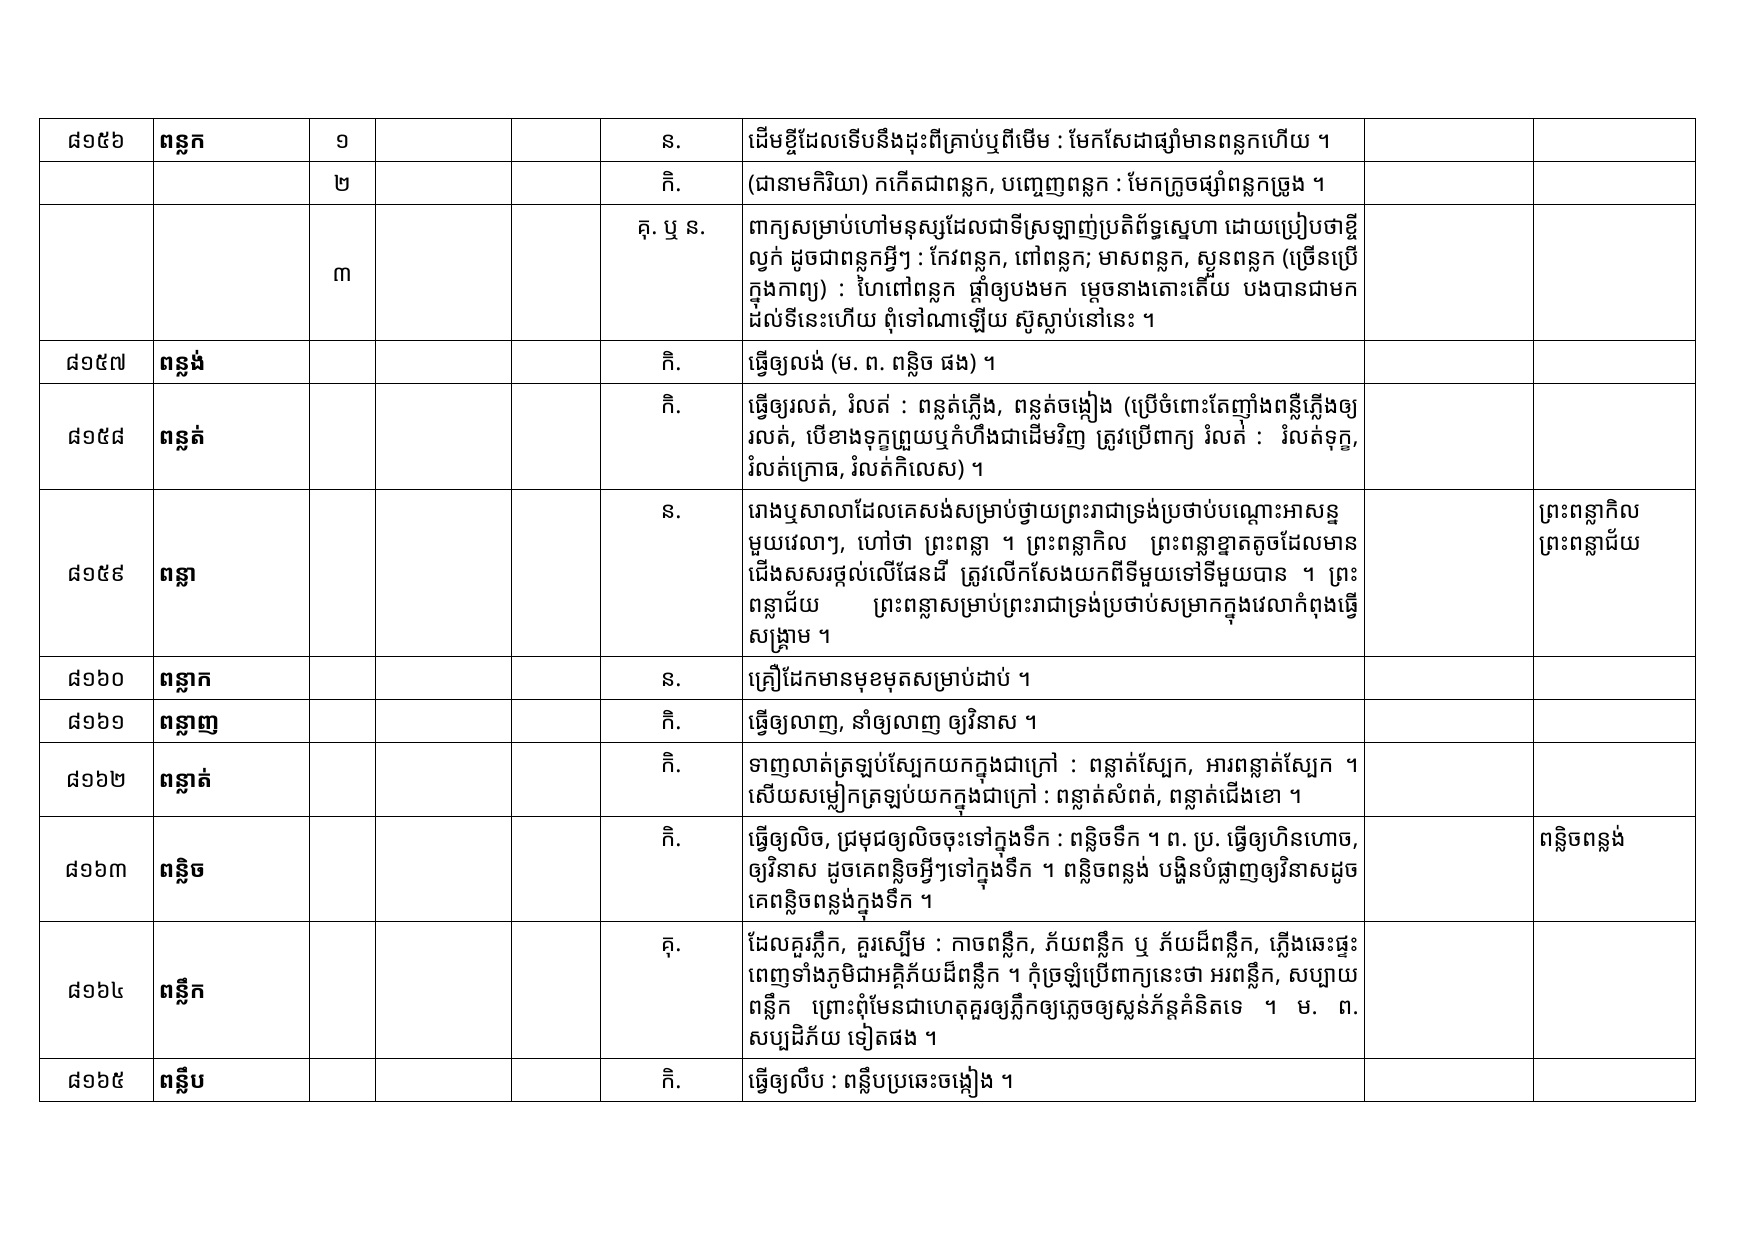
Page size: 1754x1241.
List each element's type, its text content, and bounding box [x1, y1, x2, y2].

table_cell [1365, 384, 1533, 488]
table_cell [376, 817, 511, 921]
table_cell ធ្វើ​ឲ្យ​លិច, ជ្រមុជ​ឲ្យ​លិច​ចុះ​ទៅ​ក្នុង​ទឹក : ពន្លិច​ទឹក ។ ព. ប្រ. ធ្វើ​ឲ្យ​ហិនហោច, ឲ្យ​វិនាស ដូច​គេ​ពន្លិច​អ្វី​ៗ​ទៅ​ក្នុង​ទឹក ។ ពន្លិច​ពន្លង់ បង្ហិន​បំផ្លាញ​ឲ្យ​វិនាស​ដូច​គេ​ពន្លិច​ពន្លង់​ក្នុង​ទឹក ។ [743, 817, 1364, 921]
table_cell [512, 657, 600, 699]
table_cell [154, 162, 309, 204]
table_cell ៣ [310, 205, 375, 340]
table_cell [512, 743, 600, 816]
table_cell ធ្វើ​ឲ្យ​លាញ, នាំ​ឲ្យ​លាញ ឲ្យ​វិនាស ។ [743, 700, 1364, 742]
table_cell [376, 743, 511, 816]
table_cell កិ. [601, 817, 742, 921]
table_cell ធ្វើ​ឲ្យ​លង់ (ម. ព. ពន្លិច ផង) ។ [743, 341, 1364, 383]
table_cell [310, 922, 375, 1058]
table_cell ធ្វើ​ឲ្យ​លឹប : ពន្លឹប​ប្រឆេះ​ចង្កៀង ។ [743, 1059, 1364, 1101]
table_cell [40, 162, 153, 204]
table_cell ១ [310, 119, 375, 161]
table_cell កិ. [601, 1059, 742, 1101]
table_cell [1365, 341, 1533, 383]
table_cell [512, 700, 600, 742]
table_cell [376, 341, 511, 383]
table_cell ពន្លាត់ [154, 743, 309, 816]
table_cell កិ. [601, 700, 742, 742]
table_cell [512, 490, 600, 656]
table_cell [1534, 341, 1695, 383]
table_cell ពន្លក [154, 119, 309, 161]
table_cell ពន្លឹប [154, 1059, 309, 1101]
table_cell [310, 384, 375, 488]
table_cell [1534, 700, 1695, 742]
table_cell ៨១៦៤ [40, 922, 153, 1058]
table_cell ពន្លិច​ពន្លង់ [1534, 817, 1695, 921]
table_cell [310, 657, 375, 699]
table_cell [1365, 1059, 1533, 1101]
table_cell ពន្លឹក [154, 922, 309, 1058]
table_cell [1365, 700, 1533, 742]
table_cell (ជា​នាម​កិរិយា) កកើត​ជា​ពន្លក, បញ្ចេញ​ពន្លក : មែក​ក្រូច​ផ្សាំ​ពន្លក​ច្រូង ។ [743, 162, 1364, 204]
table_cell ៨១៦០ [40, 657, 153, 699]
table_cell [310, 341, 375, 383]
table_cell [1365, 922, 1533, 1058]
table_cell ពន្លា [154, 490, 309, 656]
table_cell [310, 490, 375, 656]
table_cell [512, 162, 600, 204]
table_cell [1534, 384, 1695, 488]
table_cell [1365, 205, 1533, 340]
table_cell [512, 1059, 600, 1101]
table_cell [512, 341, 600, 383]
table_cell ពន្លិច [154, 817, 309, 921]
table_cell ៨១៦១ [40, 700, 153, 742]
table_cell [376, 162, 511, 204]
table_cell ពន្លត់ [154, 384, 309, 488]
table_cell គុ. ឬ ន. [601, 205, 742, 340]
table_cell [512, 205, 600, 340]
table_cell ពាក្យ​សម្រាប់​ហៅ​មនុស្ស​ដែល​ជា​ទី​ស្រឡាញ់​ប្រតិព័ទ្ធ​ស្នេហា ដោយ​ប្រៀប​ថា​ខ្ចី​ល្វក់ ដូច​ជា​ពន្លក​អ្វី​ៗ : កែវ​ពន្លក, ពៅ​ពន្លក; មាស​ពន្លក, ស្ងួន​ពន្លក (ច្រើន​ប្រើ​ក្នុង​កាព្យ) : ហៃ​ពៅ​ពន្លក ផ្ដាំ​ឲ្យ​បង​មក ម្ដេច​នាង​តោះតើយ បង​បាន​ជា​មក ដល់​ទី​នេះ​ហើយ ពុំ​ទៅ​ណា​ឡើយ ស៊ូ​ស្លាប់​នៅ​នេះ ។ [743, 205, 1364, 340]
table_cell ៨១៥៨ [40, 384, 153, 488]
table_cell [376, 384, 511, 488]
table_cell [376, 922, 511, 1058]
table_cell [1534, 1059, 1695, 1101]
table_cell [1534, 119, 1695, 161]
table_cell [310, 1059, 375, 1101]
table_cell [154, 205, 309, 340]
table_cell ៨១៦៥ [40, 1059, 153, 1101]
table_cell [376, 205, 511, 340]
table_cell ព្រះ​ពន្លា​កិល ព្រះ​ពន្លា​ជ័យ [1534, 490, 1695, 656]
table_cell កិ. [601, 384, 742, 488]
table_cell ៨១៥៧ [40, 341, 153, 383]
table_cell [310, 700, 375, 742]
table_cell [512, 922, 600, 1058]
table_cell ២ [310, 162, 375, 204]
table_cell ន. [601, 490, 742, 656]
table_cell ពន្លង់ [154, 341, 309, 383]
table_cell [1365, 490, 1533, 656]
table_cell [310, 743, 375, 816]
table_cell [512, 817, 600, 921]
table_cell ពន្លាញ [154, 700, 309, 742]
table_cell គ្រឿ​ដែក​មាន​មុខ​មុត​សម្រាប់​ដាប់ ។ [743, 657, 1364, 699]
table_cell ៨១៦៣ [40, 817, 153, 921]
table_cell ពន្លាក [154, 657, 309, 699]
table_cell ដែល​គួរ​ភ្លឹក, គួរ​ស្បើម : កាច​ពន្លឹក, ភ័យ​ពន្លឹក ឬ ភ័យ​ដ៏​ពន្លឹក, ភ្លើង​ឆេះ​ផ្ទះ​ពេញ​ទាំង​ភូមិ​ជា​អគ្គិភ័យ​ដ៏​ពន្លឹក ។ កុំ​ច្រឡំ​ប្រើ​ពាក្យ​នេះ​ថា អរ​ពន្លឹក, សប្បាយ​ពន្លឹក ព្រោះ​ពុំមែន​ជា​ហេតុ​គួរ​ឲ្យ​ភ្លឹក​ឲ្យ​ភ្លេច​ឲ្យ​ស្លន់​ភ័ន្ត​គំនិត​ទេ ។ ម. ព. សប្បដិ​ភ័យ ទៀត​ផង ។ [743, 922, 1364, 1058]
table_cell កិ. [601, 743, 742, 816]
table_cell គុ. [601, 922, 742, 1058]
table_cell ៨១៦២ [40, 743, 153, 816]
table_cell រោង​ឬ​សាលា​ដែល​គេ​សង់​សម្រាប់​ថ្វាយ​ព្រះ​រាជា​ទ្រង់​ប្រថាប់​បណ្ដោះអាសន្ន​មួយ​វេលា​ៗ, ហៅ​ថា ព្រះ​ពន្លា ។ ព្រះ​ពន្លា​កិល ព្រះ​ពន្លា​ខ្នាត​តូច​ដែល​មាន​ជើង​សសរ​ថ្កល់​លើ​ផែន​ដី ត្រូវ​លើក​សែង​យក​ពី​ទី​មួយ​ទៅ​ទី​មួយ​បាន ។ ព្រះ​ពន្លា​ជ័យ ព្រះ​ពន្លា​សម្រាប់​ព្រះ​រាជា​ទ្រង់​ប្រថាប់​សម្រាក​ក្នុង​វេលា​កំពុង​ធ្វើ​សង្គ្រាម ។ [743, 490, 1364, 656]
table_cell ៨១៥៦ [40, 119, 153, 161]
table_cell កិ. [601, 341, 742, 383]
table_cell [1365, 817, 1533, 921]
table_cell [376, 119, 511, 161]
table_cell [512, 119, 600, 161]
table_cell ដើម​ខ្ចី​ដែល​ទើប​នឹង​ដុះ​ពី​គ្រាប់​ឬ​ពី​មើម : មែក​សែដា​ផ្សាំ​មាន​ពន្លក​ហើយ ។ [743, 119, 1364, 161]
table_cell កិ. [601, 162, 742, 204]
table_cell ធ្វើ​ឲ្យ​រលត់, រំលត់ : ពន្លត់​ភ្លើង, ពន្លត់​ចង្កៀង (ប្រើ​ចំពោះ​តែ​ញ៉ាំង​ពន្លឺ​ភ្លើង​ឲ្យ​រលត់, បើ​ខាង​ទុក្ខ​ព្រួយ​ឬ​កំហឹង​ជាដើម​វិញ ត្រូវ​ប្រើ​ពាក្យ រំលត់ : រំលត់​ទុក្ខ, រំលត់​ក្រោធ, រំលត់​កិលេស) ។ [743, 384, 1364, 488]
table_cell [310, 817, 375, 921]
table_cell [1365, 119, 1533, 161]
table_cell ន. [601, 119, 742, 161]
table_cell [1365, 657, 1533, 699]
table_cell [1534, 743, 1695, 816]
table_cell [376, 657, 511, 699]
table_cell [1534, 922, 1695, 1058]
table_cell [40, 205, 153, 340]
table_cell [1534, 657, 1695, 699]
table_cell [376, 1059, 511, 1101]
table_cell ទាញ​លាត់​ត្រឡប់​ស្បែក​យក​ក្នុង​ជា​ក្រៅ : ពន្លាត់​ស្បែក, អារ​ពន្លាត់​ស្បែក ។ សើយ​សម្លៀក​ត្រឡប់​យក​ក្នុង​ជា​ក្រៅ : ពន្លាត់​សំពត់, ពន្លាត់​ជើង​ខោ ។ [743, 743, 1364, 816]
table_cell ៨១៥៩ [40, 490, 153, 656]
table_cell [1534, 205, 1695, 340]
table_cell [1365, 162, 1533, 204]
table_cell [376, 490, 511, 656]
table_cell ន. [601, 657, 742, 699]
table_cell [1365, 743, 1533, 816]
table_cell [512, 384, 600, 488]
table_cell [376, 700, 511, 742]
table_cell [1534, 162, 1695, 204]
